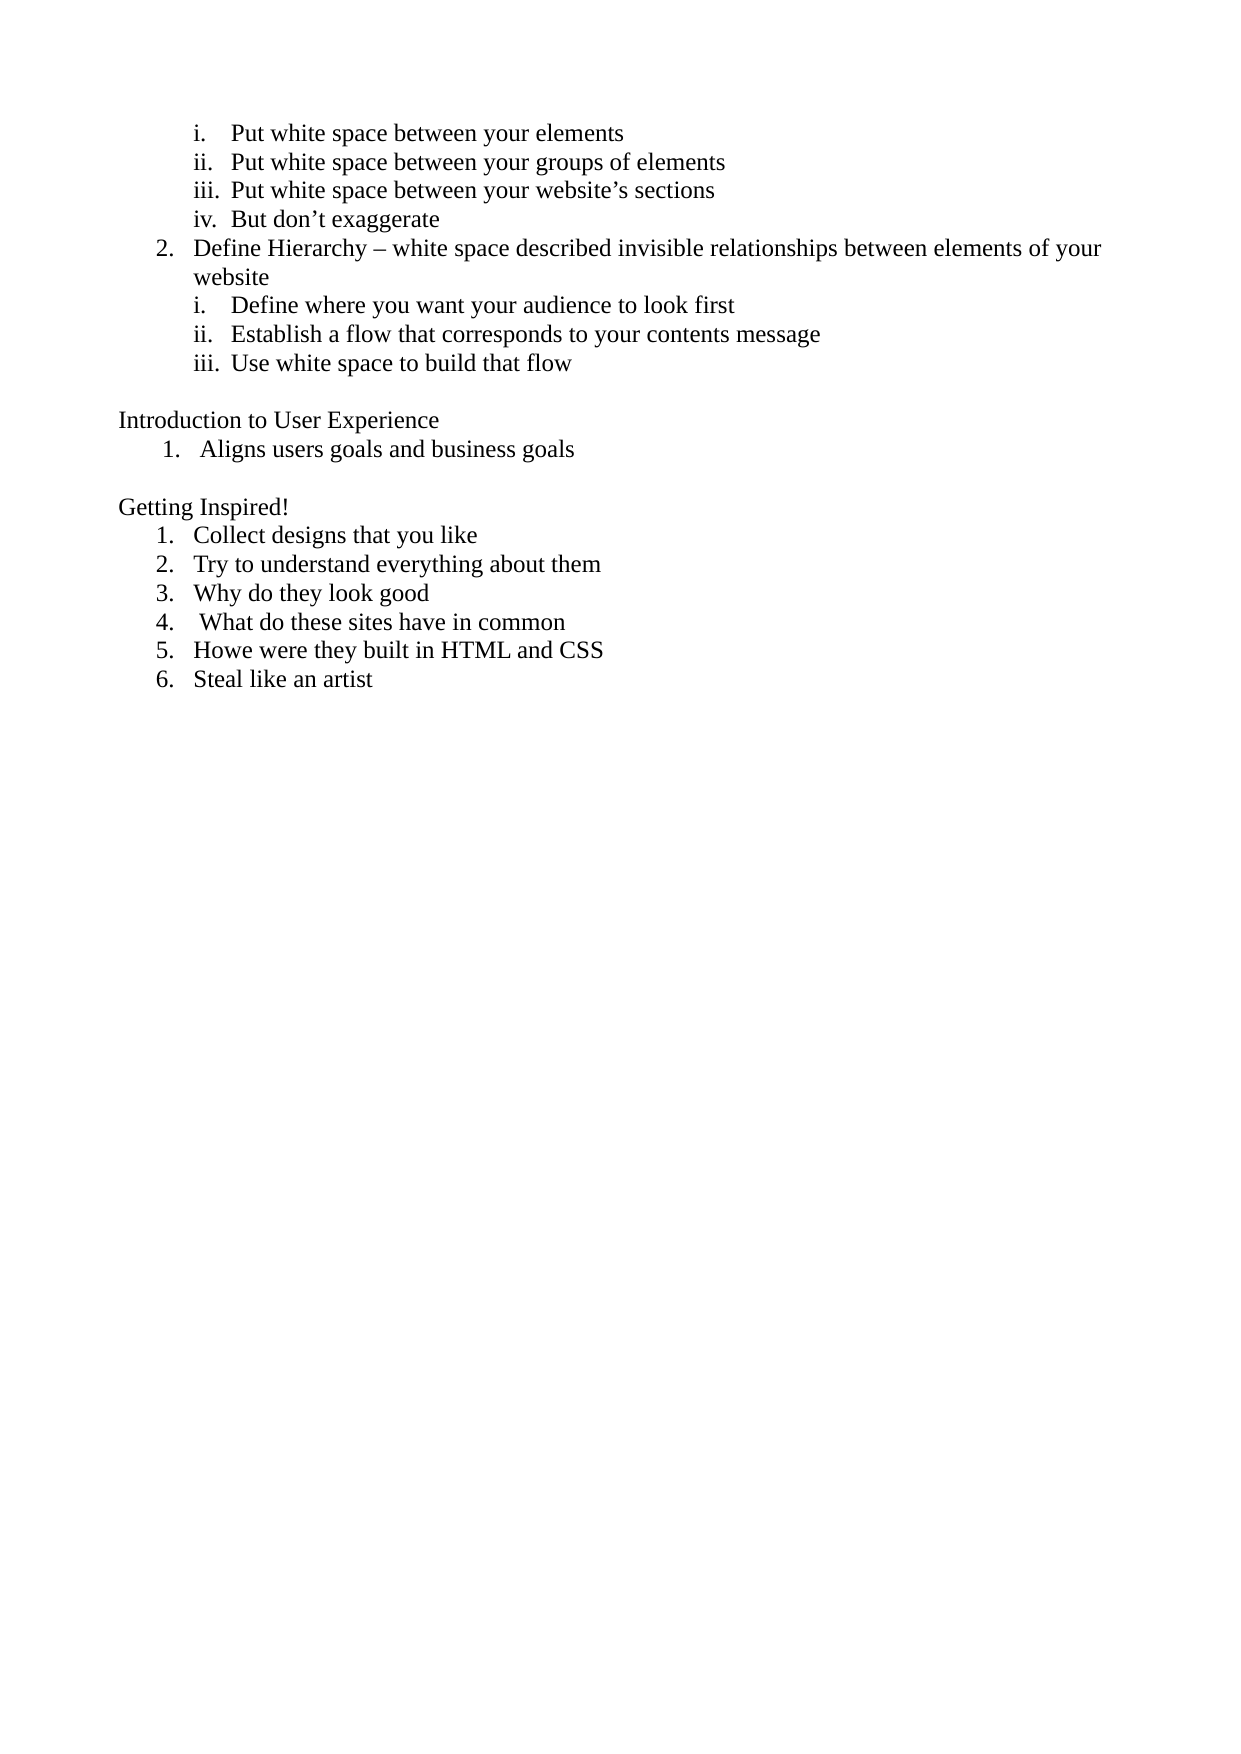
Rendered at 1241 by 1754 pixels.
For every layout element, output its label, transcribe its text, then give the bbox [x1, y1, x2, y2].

list Define where you want your audience to look first [193, 291, 1122, 319]
list What do these sites have in common [156, 607, 1122, 636]
list Aligns users goals and business goals [162, 434, 1122, 463]
list Establish a flow that corresponds to your contents message [193, 319, 1122, 348]
text Getting Inspired! [118, 492, 1122, 521]
list Howe were they built in HTML and CSS [156, 636, 1122, 664]
text Introduction to User Experience [118, 406, 1122, 434]
list Put white space between your elements [193, 118, 1122, 147]
list Try to understand everything about them [156, 549, 1122, 578]
list Steal like an artist [156, 664, 1122, 693]
list Why do they look good [156, 578, 1122, 607]
list Collect designs that you like [156, 521, 1122, 549]
list Put white space between your groups of elements [193, 147, 1122, 176]
list Define Hierarchy – white space described invisible relationships between elements of your website [156, 233, 1122, 291]
list Put white space between your website’s sections [193, 176, 1122, 204]
list But don’t exaggerate [193, 204, 1122, 233]
list Use white space to build that flow [193, 348, 1122, 377]
